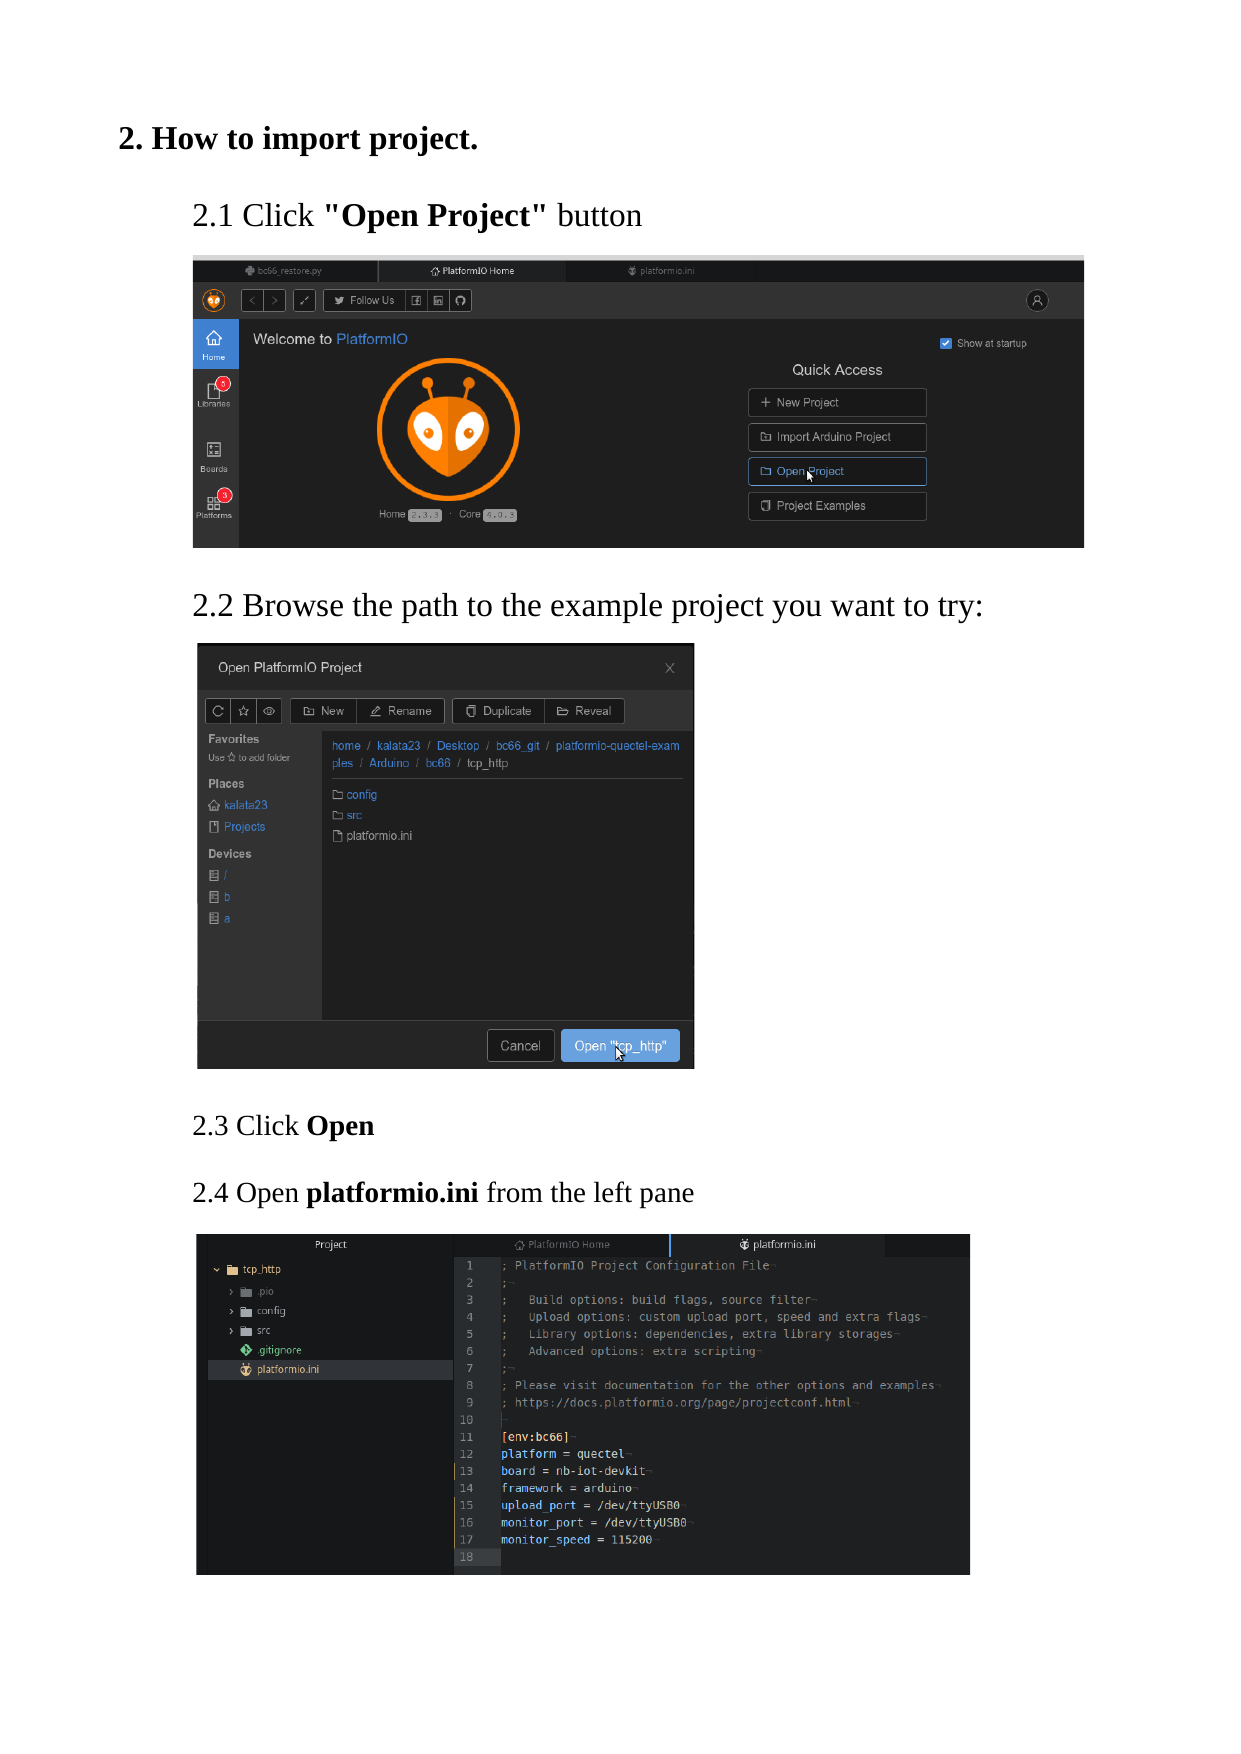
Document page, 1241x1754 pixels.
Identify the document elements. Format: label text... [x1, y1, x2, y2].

text 2.4 Open platformio.ini from the left pane [118, 1175, 1122, 1208]
text 2.1 Click "Open Project" button [118, 195, 1122, 233]
picture [196, 1234, 971, 1575]
picture [197, 643, 695, 1069]
picture [192, 255, 1085, 548]
text 2. How to import project. [118, 118, 1122, 156]
text 2.2 Browse the path to the example project you want to try: [118, 586, 1122, 624]
text 2.3 Click Open [118, 1108, 1122, 1141]
